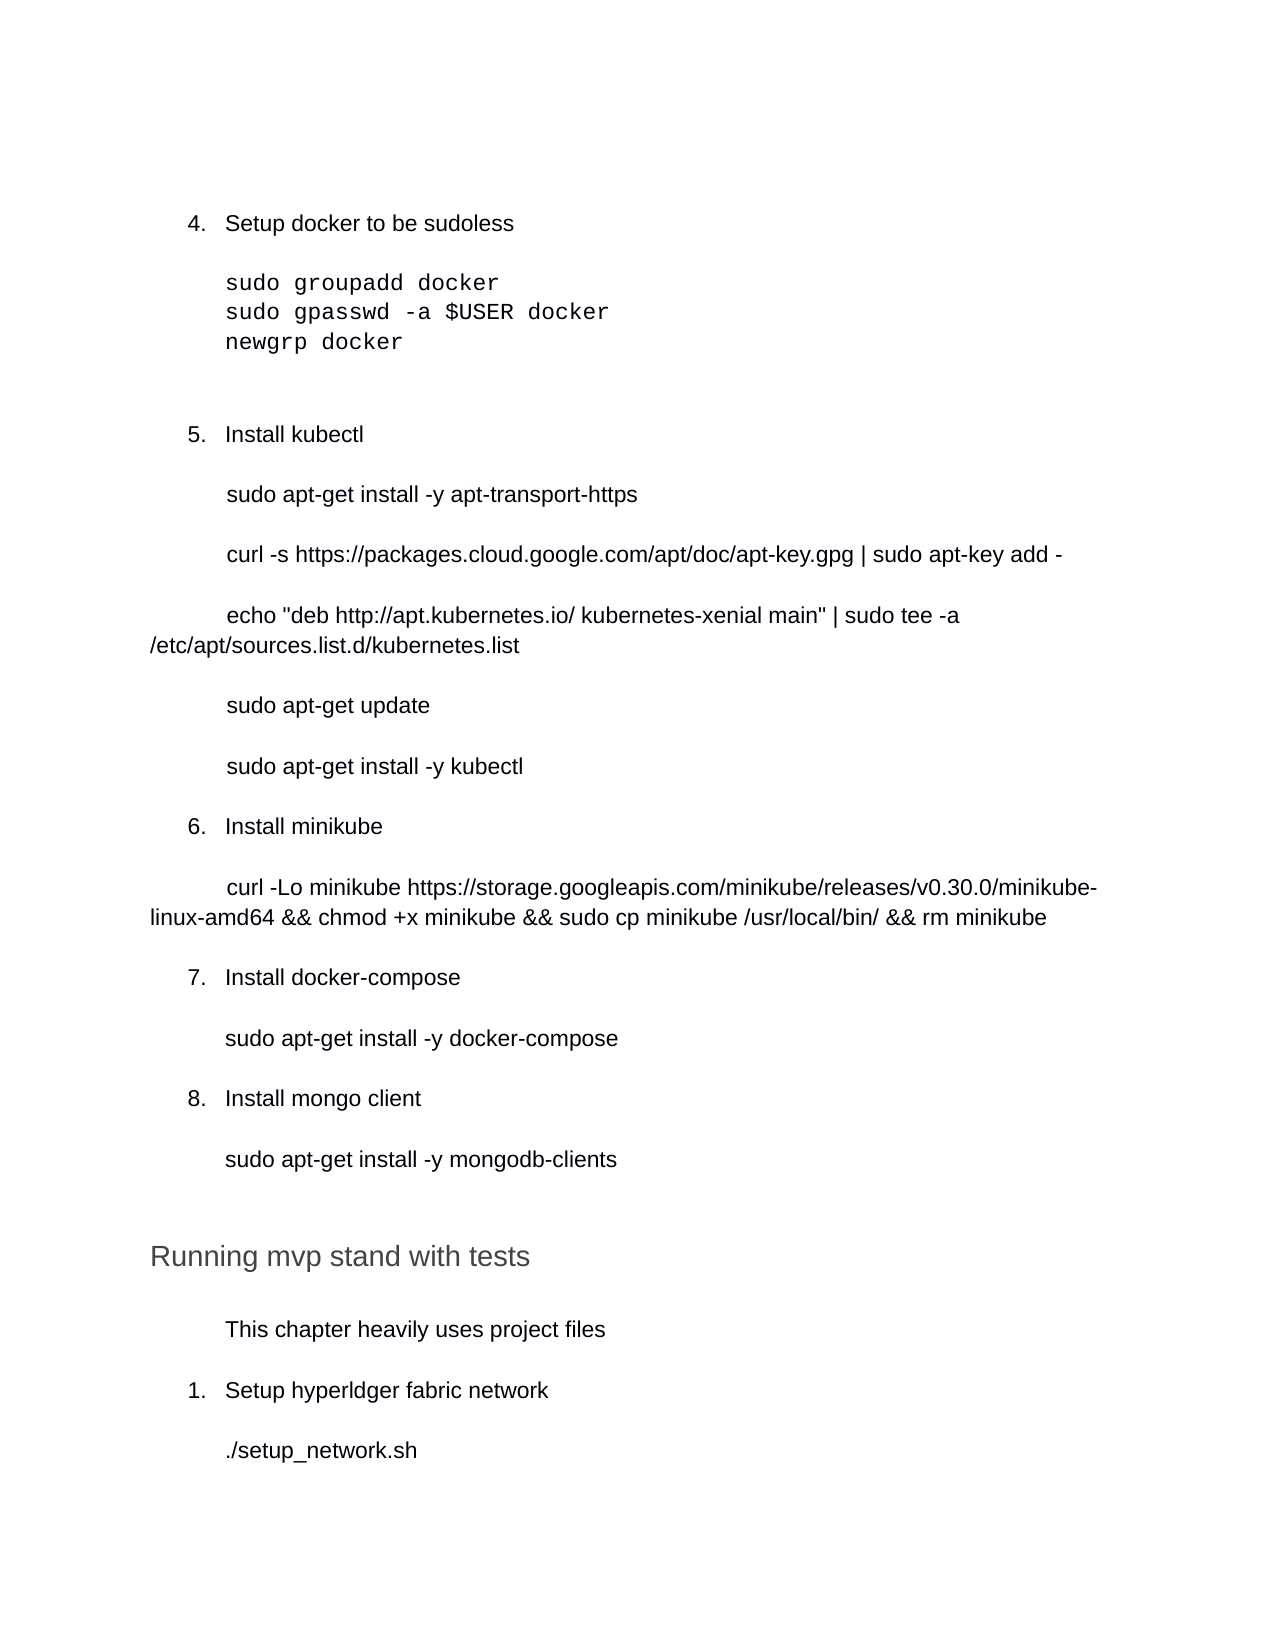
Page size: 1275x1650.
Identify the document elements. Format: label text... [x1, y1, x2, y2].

list sudo gpasswd -a $USER docker [187, 301, 1125, 327]
list Install minikube [187, 813, 1125, 840]
list Setup hyperldger fabric network [187, 1377, 1125, 1403]
list sudo apt-get install -y kubectl [150, 753, 1125, 779]
subtitle Running mvp stand with tests [150, 1239, 1125, 1273]
list Install docker-compose [187, 964, 1125, 991]
list curl -s https://packages.cloud.google.com/apt/doc/apt-key.gpg | sudo apt-key add - [150, 541, 1125, 568]
list sudo apt-get install -y apt-transport-https [150, 481, 1125, 507]
list sudo groupadd docker [187, 271, 1125, 297]
list sudo apt-get update [150, 692, 1125, 719]
list Install kubectl [187, 421, 1125, 447]
list This chapter heavily uses project files [225, 1316, 1125, 1343]
list newgrp docker [187, 330, 1125, 356]
list Install mongo client [187, 1085, 1125, 1112]
list Setup docker to be sudoless [187, 210, 1125, 237]
list echo "deb http://apt.kubernetes.io/ kubernetes-xenial main" | sudo tee -a /etc/apt/sources.list.d/kubernetes.list [150, 602, 1125, 658]
list ./setup_network.sh [225, 1437, 1125, 1464]
list sudo apt-get install -y mongodb-clients [225, 1146, 1125, 1172]
list sudo apt-get install -y docker-compose [187, 1025, 1125, 1051]
list curl -Lo minikube https://storage.googleapis.com/minikube/releases/v0.30.0/minikube-linux-amd64 && chmod +x minikube && sudo cp minikube /usr/local/bin/ && rm minikube [150, 874, 1125, 930]
